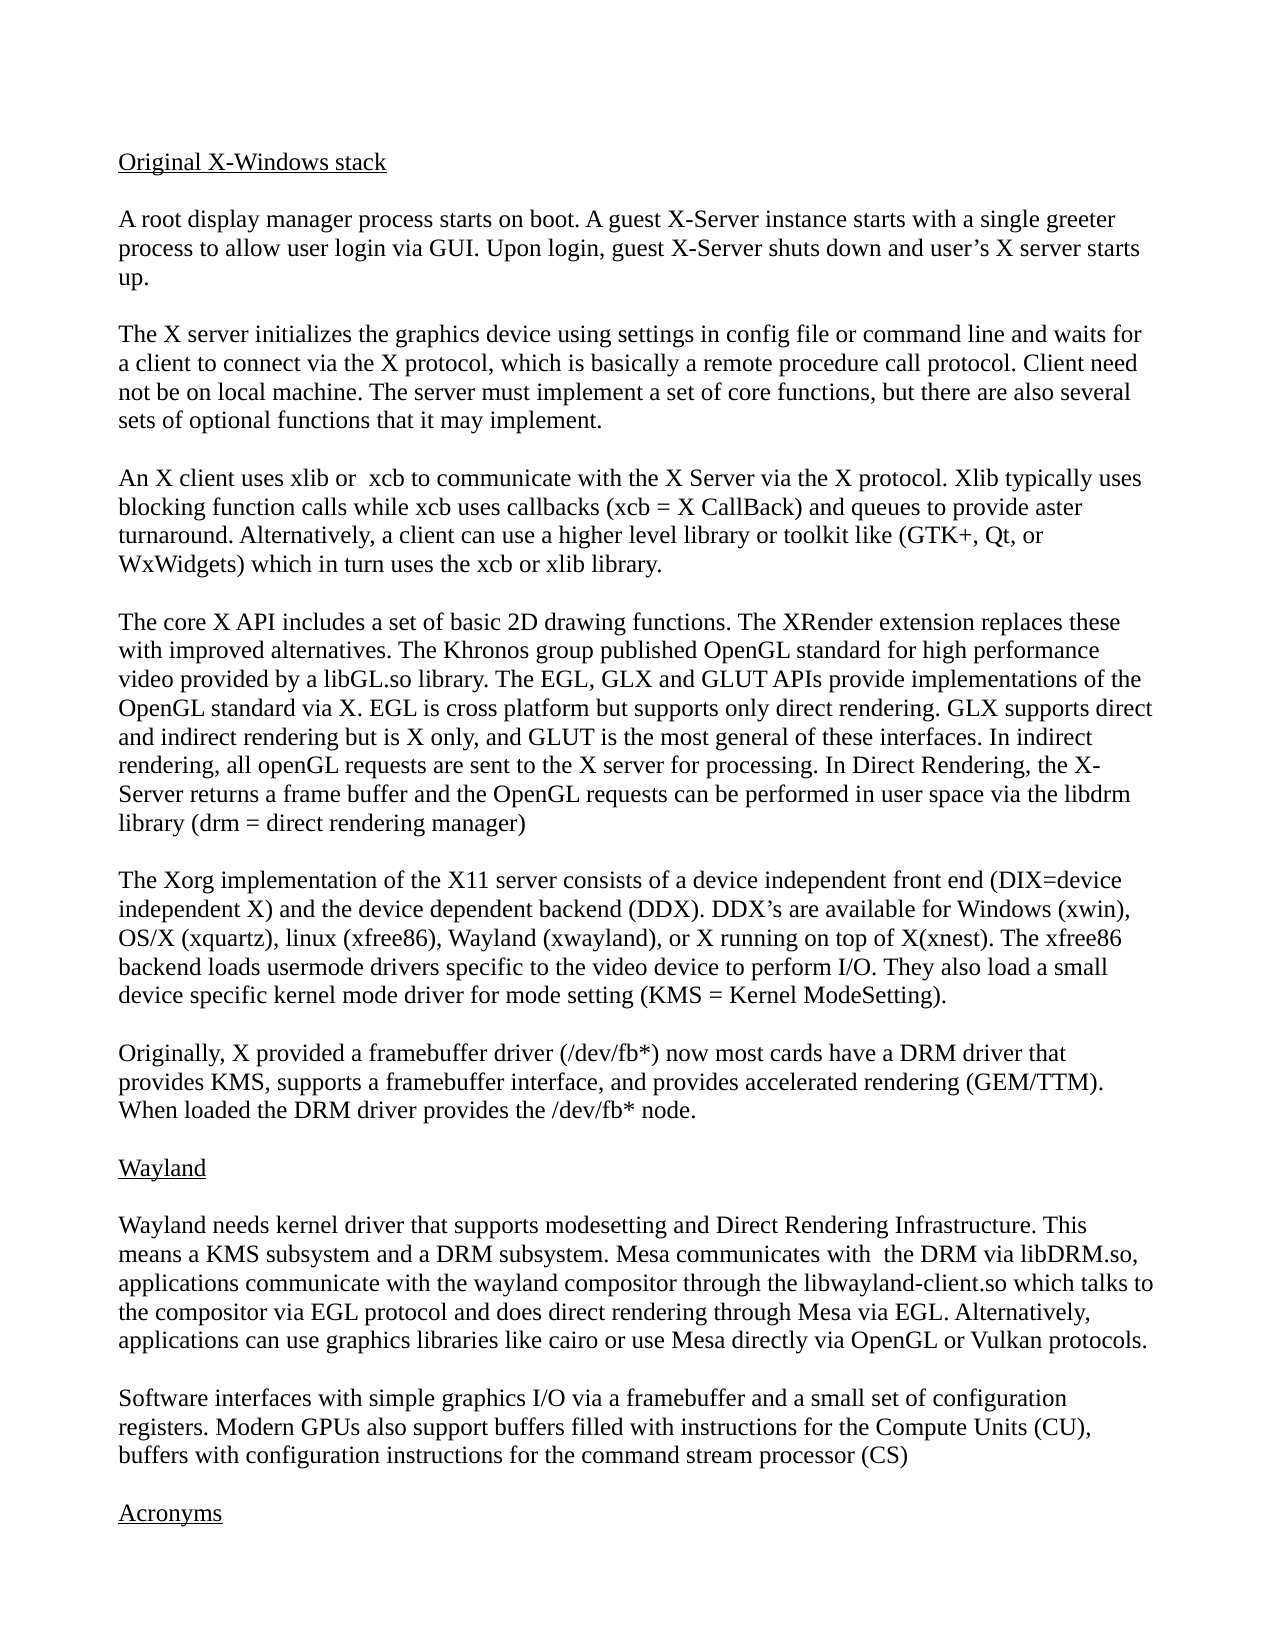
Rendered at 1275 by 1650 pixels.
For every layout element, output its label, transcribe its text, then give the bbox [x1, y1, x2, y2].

text Wayland needs kernel driver that supports modesetting and Direct Rendering Infrastructure. This means a KMS subsystem and a DRM subsystem. Mesa communicates with the DRM via libDRM.so, applications communicate with the wayland compositor through the libwayland-client.so which talks to the compositor via EGL protocol and does direct rendering through Mesa via EGL. Alternatively, applications can use graphics libraries like cairo or use Mesa directly via OpenGL or Vulkan protocols. [118, 1211, 1157, 1354]
text The Xorg implementation of the X11 server consists of a device independent front end (DIX=device independent X) and the device dependent backend (DDX). DDX’s are available for Windows (xwin), OS/X (xquartz), linux (xfree86), Wayland (xwayland), or X running on top of X(xnest). The xfree86 backend loads usermode drivers specific to the video device to perform I/O. They also load a small device specific kernel mode driver for mode setting (KMS = Kernel ModeSetting). [118, 866, 1157, 1009]
text Acronyms [118, 1498, 1157, 1527]
text The X server initializes the graphics device using settings in config file or command line and waits for a client to connect via the X protocol, which is basically a remote procedure call protocol. Client need not be on local machine. The server must implement a set of core functions, but there are also several sets of optional functions that it may implement. [118, 319, 1157, 434]
text Originally, X provided a framebuffer driver (/dev/fb*) now most cards have a DRM driver that provides KMS, supports a framebuffer interface, and provides accelerated rendering (GEM/TTM). When loaded the DRM driver provides the /dev/fb* node. [118, 1038, 1157, 1124]
text An X client uses xlib or xcb to communicate with the X Server via the X protocol. Xlib typically uses blocking function calls while xcb uses callbacks (xcb = X CallBack) and queues to provide aster turnaround. Alternatively, a client can use a higher level library or toolkit like (GTK+, Qt, or WxWidgets) which in turn uses the xcb or xlib library. [118, 463, 1157, 578]
text Software interfaces with simple graphics I/O via a framebuffer and a small set of configuration registers. Modern GPUs also support buffers filled with instructions for the Compute Units (CU), buffers with configuration instructions for the command stream processor (CS) [118, 1383, 1157, 1469]
text The core X API includes a set of basic 2D drawing functions. The XRender extension replaces these with improved alternatives. The Khronos group published OpenGL standard for high performance video provided by a libGL.so library. The EGL, GLX and GLUT APIs provide implementations of the OpenGL standard via X. EGL is cross platform but supports only direct rendering. GLX supports direct and indirect rendering but is X only, and GLUT is the most general of these interfaces. In indirect rendering, all openGL requests are sent to the X server for processing. In Direct Rendering, the X-Server returns a frame buffer and the OpenGL requests can be performed in user space via the libdrm library (drm = direct rendering manager) [118, 607, 1157, 837]
text Original X-Windows stack [118, 147, 1157, 176]
text Wayland [118, 1153, 1157, 1182]
text A root display manager process starts on boot. A guest X-Server instance starts with a single greeter process to allow user login via GUI. Upon login, guest X-Server shuts down and user’s X server starts up. [118, 204, 1157, 291]
